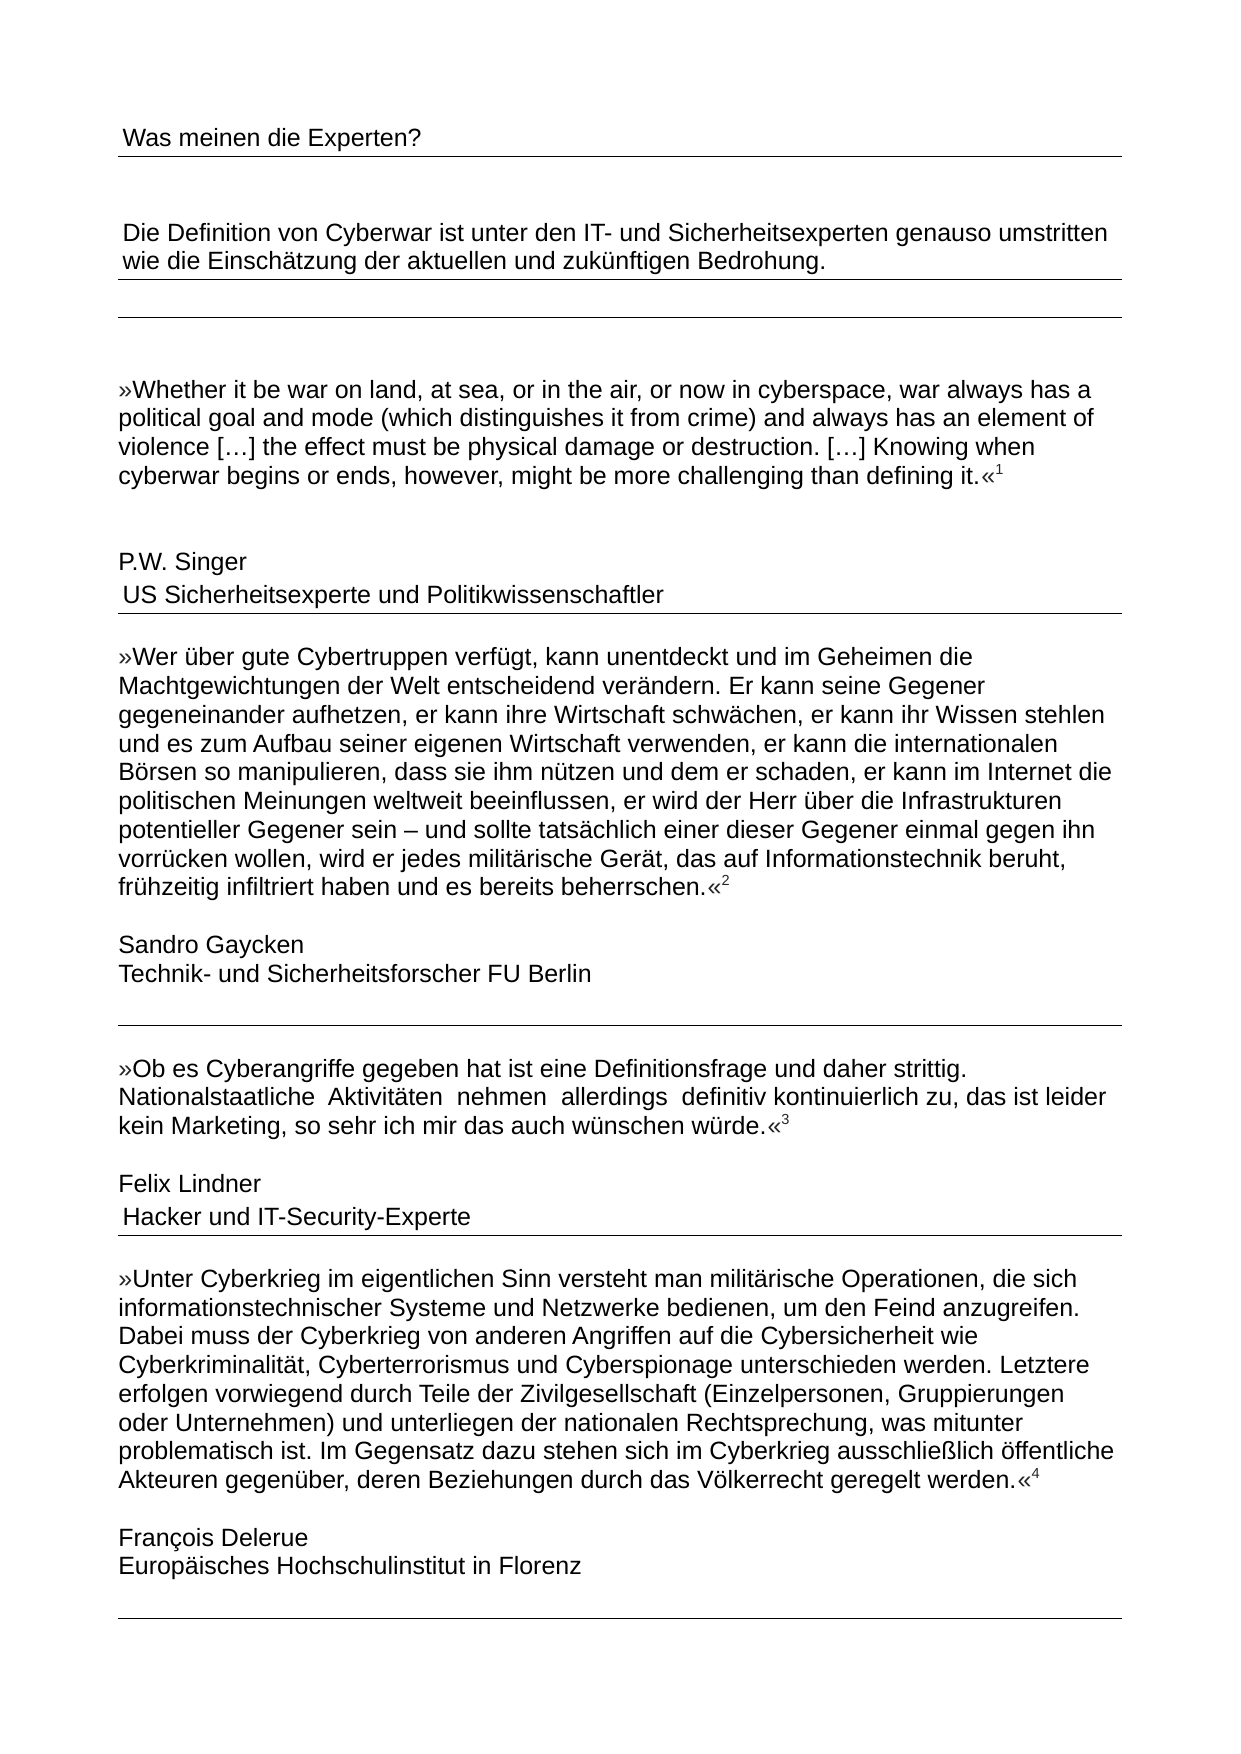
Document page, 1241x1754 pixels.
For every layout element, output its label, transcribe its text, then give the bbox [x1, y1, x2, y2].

text »Wer über gute Cybertruppen verfügt, kann unentdeckt und im Geheimen die Machtgewichtungen der Welt entscheidend verändern. Er kann seine Gegener gegeneinander aufhetzen, er kann ihre Wirtschaft schwächen, er kann ihr Wissen stehlen und es zum Aufbau seiner eigenen Wirtschaft verwenden, er kann die internationalen Börsen so manipulieren, dass sie ihm nützen und dem er schaden, er kann im Internet die politischen Meinungen weltweit beeinflussen, er wird der Herr über die Infrastrukturen potentieller Gegener sein – und sollte tatsächlich einer dieser Gegener einmal gegen ihn vorrücken wollen, wird er jedes militärische Gerät, das auf Informationstechnik beruht, frühzeitig infiltriert haben und es bereits beherrschen.«2 Sandro Gaycken [118, 642, 1122, 958]
text US Sicherheitsexperte und Politikwissenschaftler [118, 576, 1122, 613]
text François Delerue Europäisches Hochschulinstitut in Florenz [118, 1522, 1122, 1580]
text Hacker und IT-Security-Experte [118, 1197, 1122, 1235]
text »Whether it be war on land, at sea, or in the air, or now in cyberspace, war always has a political goal and mode (which distinguishes it from crime) and always has an element of violence […] the effect must be physical damage or destruction. […] Knowing when cyberwar begins or ends, however, might be more challenging than defining it.«1 [118, 375, 1122, 490]
text »Unter Cyberkrieg im eigentlichen Sinn versteht man militärische Operationen, die sich informationstechnischer Systeme und Netzwerke bedienen, um den Feind anzugreifen. Dabei muss der Cyberkrieg von anderen Angriffen auf die Cybersicherheit wie Cyberkriminalität, Cyberterrorismus und Cyberspionage unterschieden werden. Letztere erfolgen vorwiegend durch Teile der Zivilgesellschaft (Einzelpersonen, Gruppierungen oder Unternehmen) und unterliegen der nationalen Rechtsprechung, was mitunter problematisch ist. Im Gegensatz dazu stehen sich im Cyberkrieg ausschließlich öffentliche Akteuren gegenüber, deren Beziehungen durch das Völkerrecht geregelt werden.«4 [118, 1264, 1122, 1522]
text Felix Lindner [118, 1169, 1122, 1197]
text Technik- und Sicherheitsforscher FU Berlin [118, 958, 1122, 987]
text Was meinen die Experten? [118, 118, 1122, 156]
text Die Definition von Cyberwar ist unter den IT- und Sicherheitsexperten genauso umstritten wie die Einschätzung der aktuellen und zukünftigen Bedrohung. [118, 213, 1122, 279]
text »Ob es Cyberangriffe gegeben hat ist eine Definitionsfrage und daher strittig. Nationalstaatliche Aktivitäten nehmen allerdings definitiv kontinuierlich zu, das ist leider kein Marketing, so sehr ich mir das auch wünschen würde.«3 [118, 1054, 1122, 1140]
text P.W. Singer [118, 547, 1122, 576]
